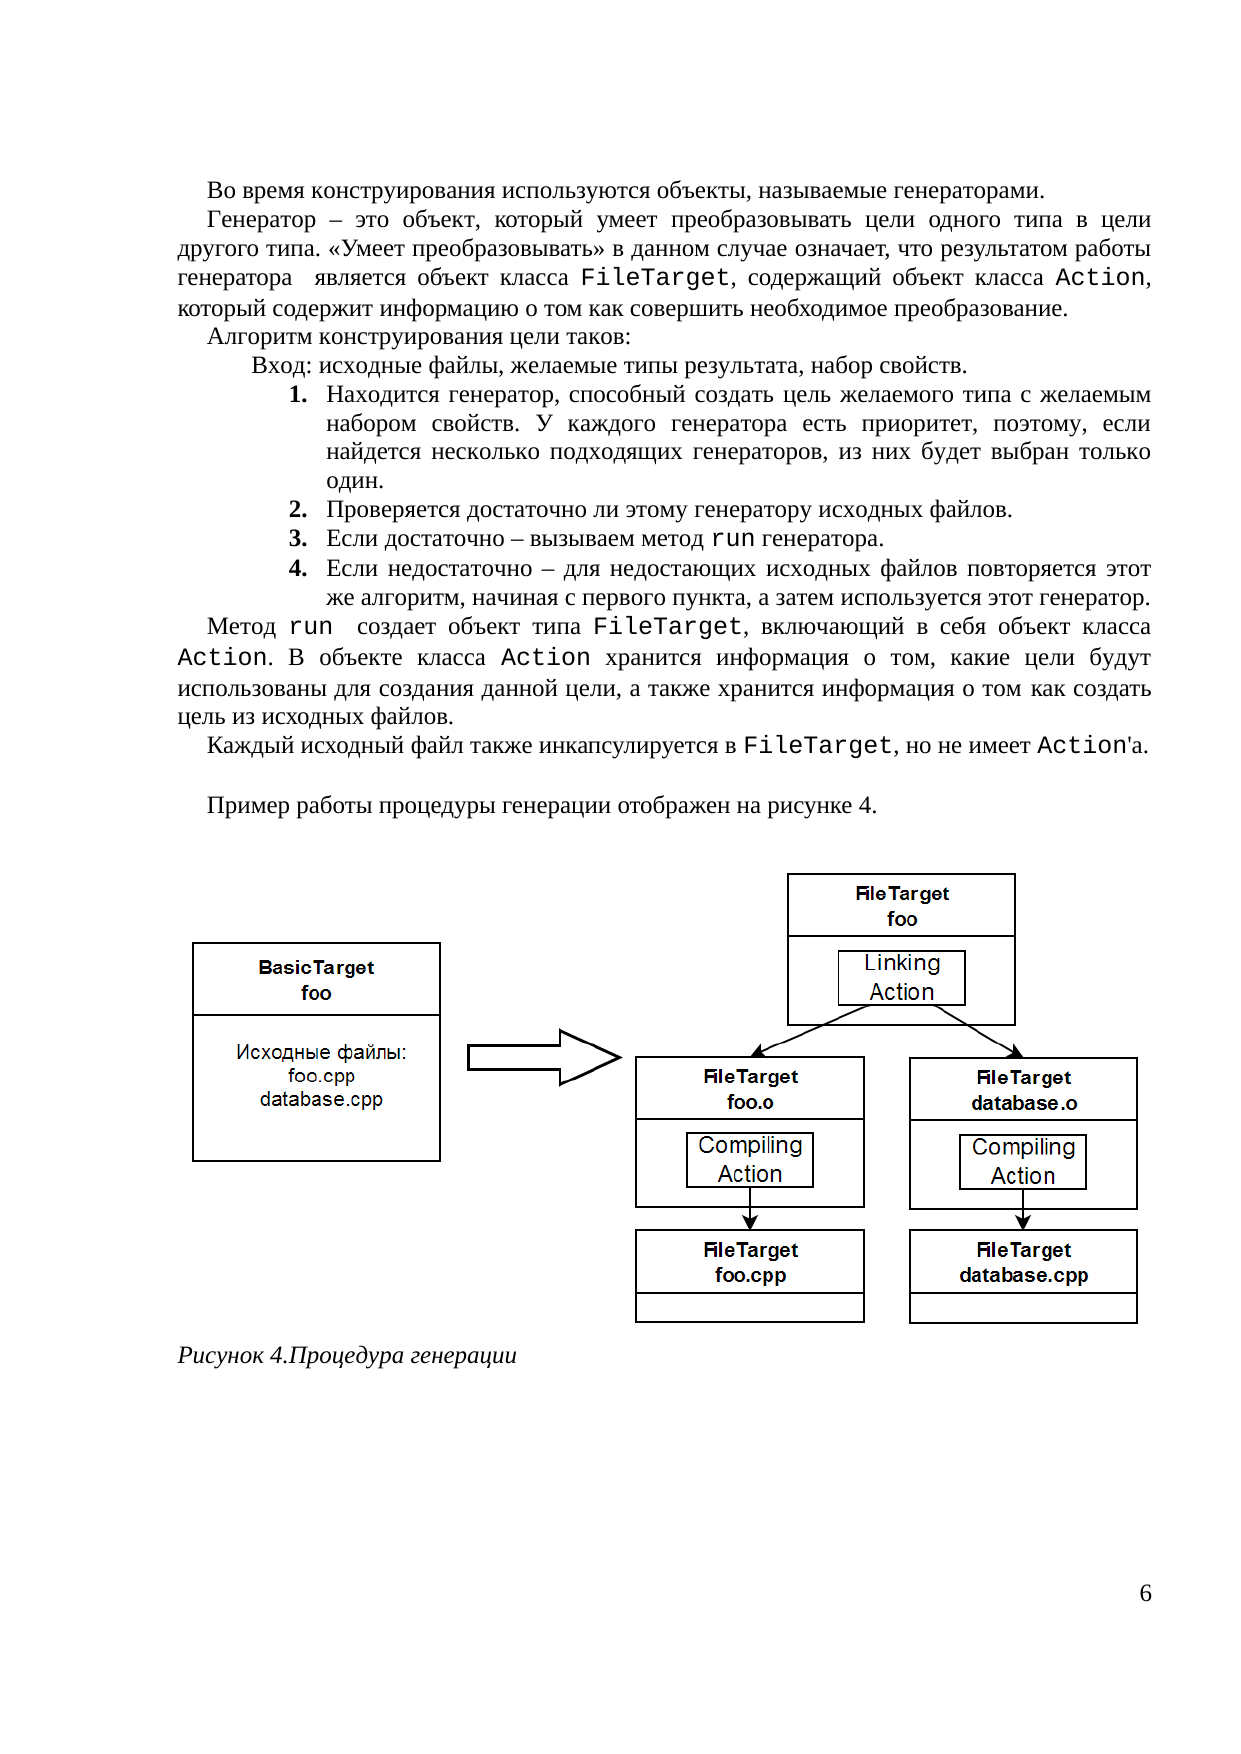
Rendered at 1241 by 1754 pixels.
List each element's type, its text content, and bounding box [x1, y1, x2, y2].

list Если недостаточно – для недостающих исходных файлов повторяется этот же алгоритм, начиная с первого пункта, а затем используется этот генератор. [288, 553, 1152, 611]
picture [177, 860, 1152, 1340]
text Метод run создает объект типа FileTarget, включающий в себя объект класса Action. В объекте класса Action хранится информация о том, какие цели будут использованы для создания данной цели, а также хранится информация о том как создать цель из исходных файлов. [177, 611, 1152, 730]
text Во время конструирования используются объекты, называемые генераторами. [177, 176, 1152, 204]
text Генератор – это объект, который умеет преобразовывать цели одного типа в цели другого типа. «Умеет преобразовывать» в данном случае означает, что результатом работы генератора является объект класса FileTarget, содержащий объект класса Action, который содержит информацию о том как совершить необходимое преобразование. [177, 204, 1152, 321]
list Проверяется достаточно ли этому генератору исходных файлов. [288, 494, 1152, 523]
text Рисунок 4.Процедура генерации [177, 1340, 1152, 1368]
list Если достаточно – вызываем метод run генератора. [288, 523, 1152, 553]
text Каждый исходный файл также инкапсулируется в FileTarget, но не имеет Action'a. [177, 730, 1152, 761]
text Пример работы процедуры генерации отображен на рисунке 4. [177, 790, 1152, 818]
text Алгоритм конструирования цели таков: [177, 321, 1152, 350]
text Вход: исходные файлы, желаемые типы результата, набор свойств. [177, 350, 1152, 379]
list Находится генератор, способный создать цель желаемого типа с желаемым набором свойств. У каждого генератора есть приоритет, поэтому, если найдется несколько подходящих генераторов, из них будет выбран только один. [288, 379, 1152, 494]
